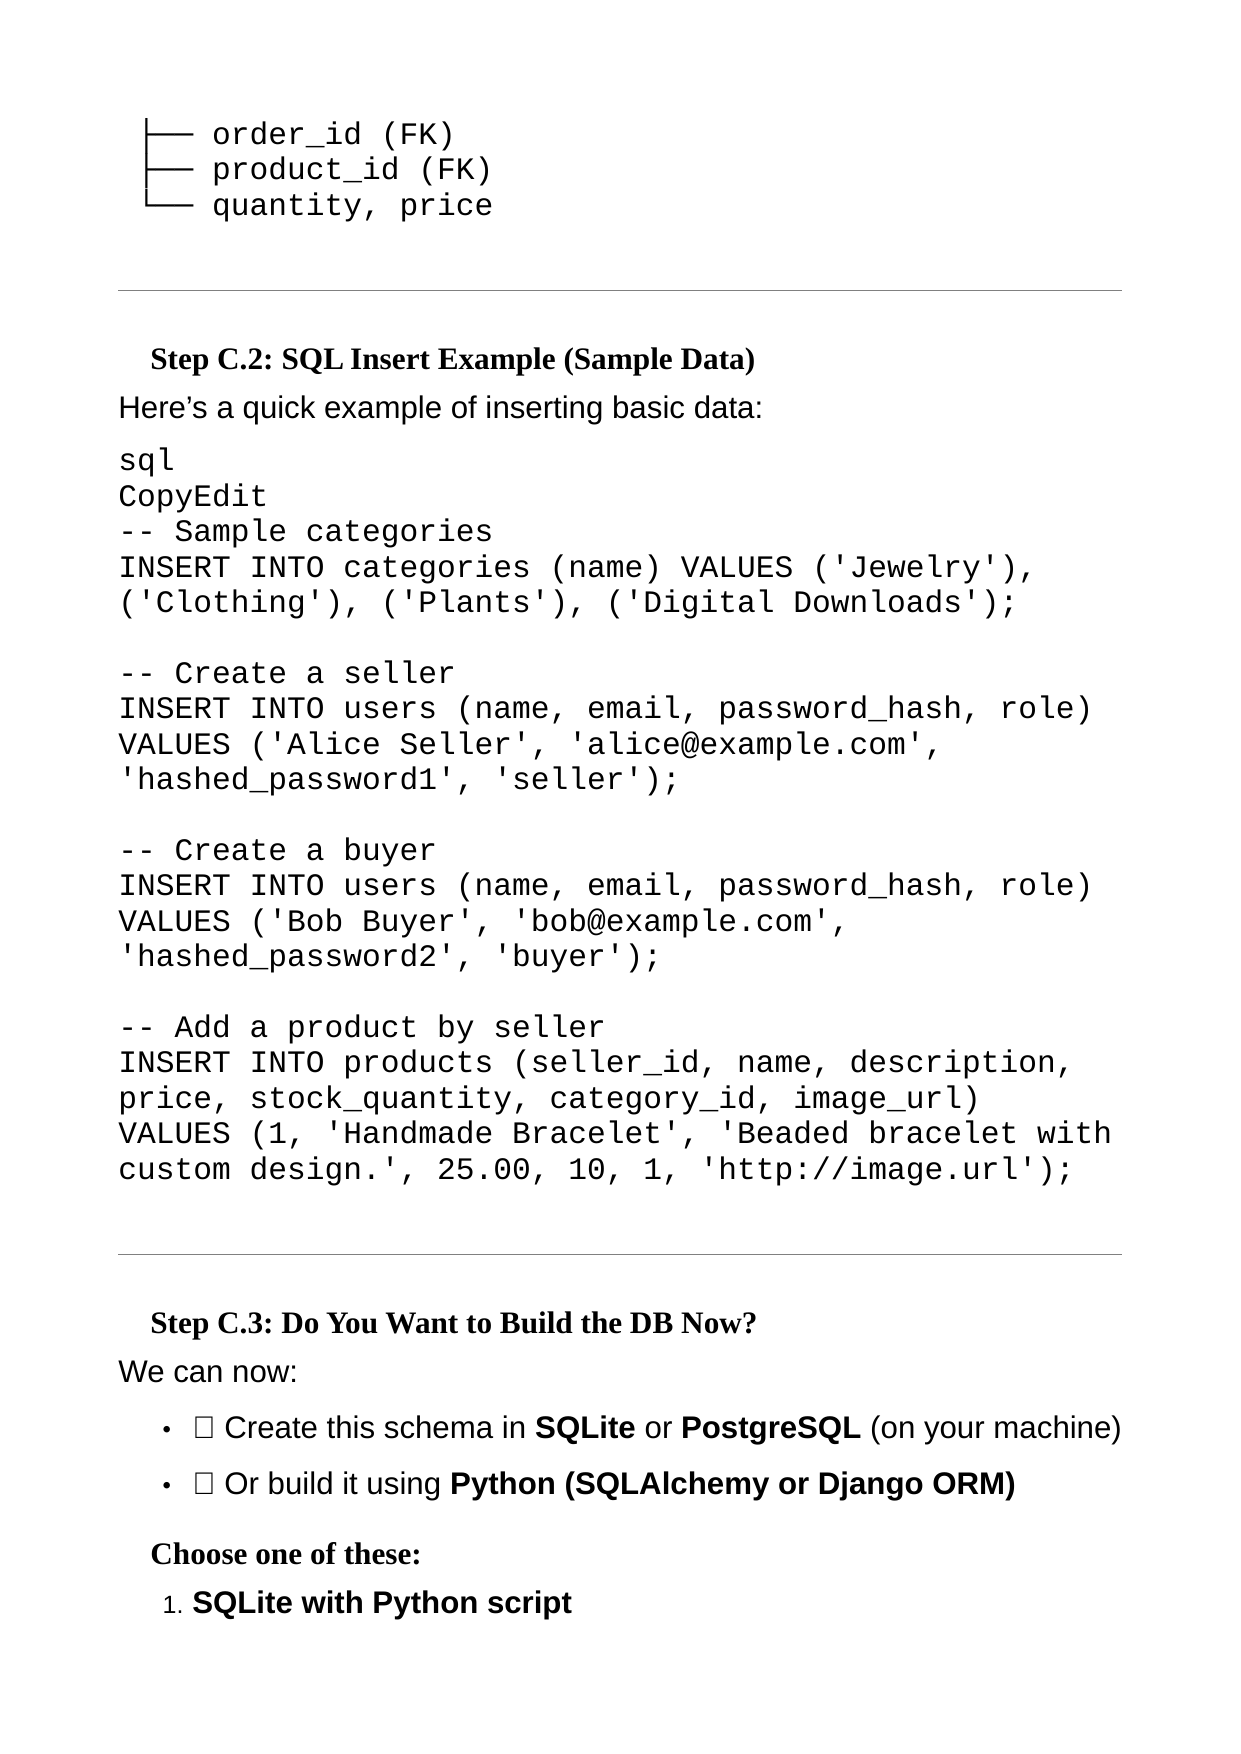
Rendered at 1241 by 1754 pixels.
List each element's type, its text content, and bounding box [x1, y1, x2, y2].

text └── quantity, price [118, 189, 1122, 224]
text ├── order_id (FK) [147, 118, 1122, 153]
subtitle ✅ Step C.2: SQL Insert Example (Sample Data) [118, 341, 1122, 376]
text INSERT INTO users (name, email, password_hash, role) [118, 870, 1122, 905]
text VALUES (1, 'Handmade Bracelet', 'Beaded bracelet with custom design.', 25.00, 10, 1, 'http://image.url'); [118, 1118, 1122, 1188]
text -- Add a product by seller [118, 1011, 1122, 1047]
text ├── order_id (FK) [118, 118, 145, 153]
text -- Create a buyer [118, 834, 1122, 870]
text VALUES ('Alice Seller', 'alice@example.com', 'hashed_password1', 'seller'); [118, 728, 1122, 799]
text VALUES ('Bob Buyer', 'bob@example.com', 'hashed_password2', 'buyer'); [118, 905, 1122, 976]
text INSERT INTO products (seller_id, name, description, price, stock_quantity, category_id, image_url) [118, 1047, 1122, 1118]
text -- Create a seller [118, 657, 1122, 693]
subtitle ✅ Step C.3: Do You Want to Build the DB Now? [118, 1305, 1122, 1341]
text -- Sample categories [118, 516, 1122, 551]
list 🔹 Or build it using Python (SQLAlchemy or Django ORM) [162, 1465, 1122, 1501]
text INSERT INTO users (name, email, password_hash, role) [118, 693, 1122, 728]
text We can now: [118, 1353, 1122, 1389]
text CopyEdit [118, 480, 1122, 516]
list SQLite with Python script [162, 1584, 1122, 1619]
text sql [118, 445, 1122, 480]
list 🔹 Create this schema in SQLite or PostgreSQL (on your machine) [162, 1409, 1122, 1445]
text ├── product_id (FK) [118, 153, 1122, 189]
text Here’s a quick example of inserting basic data: [118, 389, 1122, 425]
text INSERT INTO categories (name) VALUES ('Jewelry'), ('Clothing'), ('Plants'), ('Digital Downloads'); [118, 551, 1122, 622]
subtitle 🔧 Choose one of these: [118, 1535, 1122, 1571]
